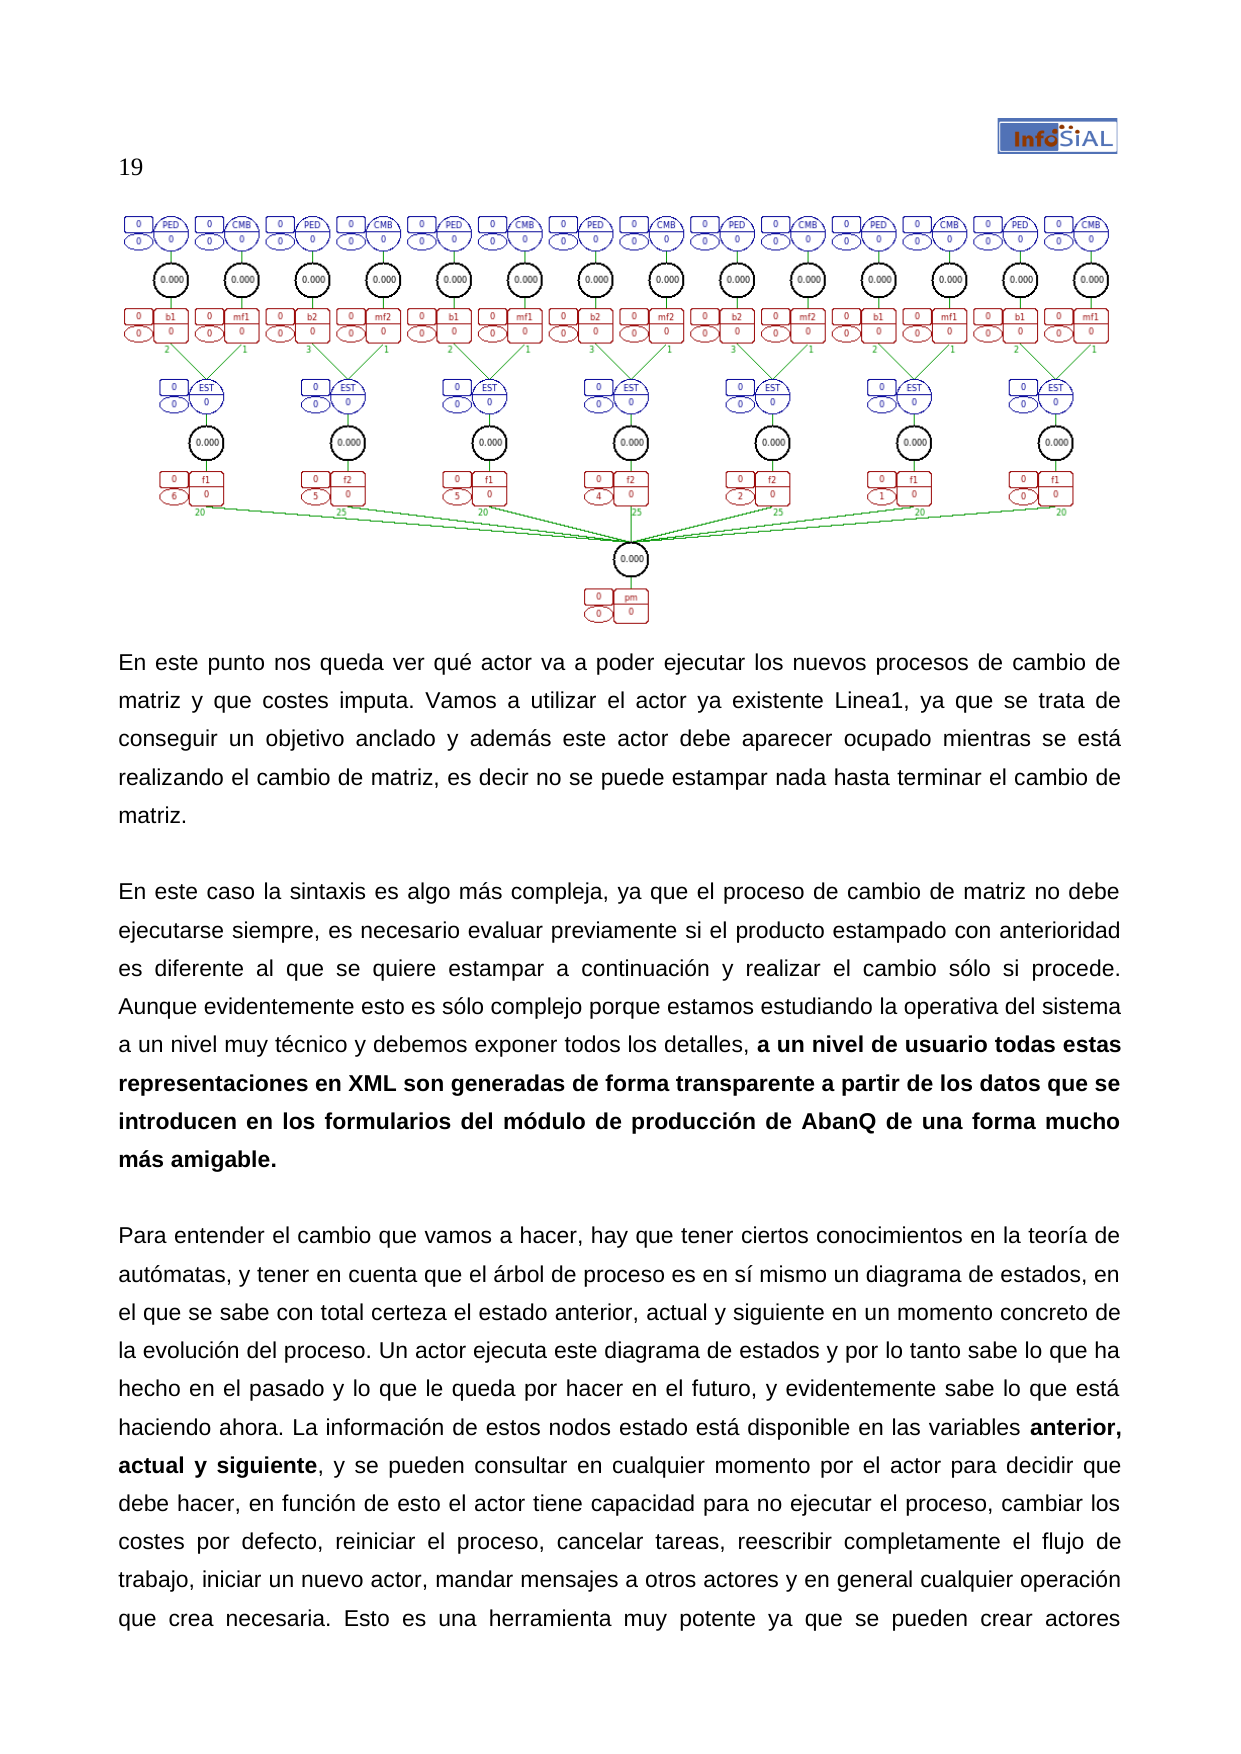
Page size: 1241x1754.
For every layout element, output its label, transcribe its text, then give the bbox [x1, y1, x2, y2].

text Para entender el cambio que vamos a hacer, hay que tener ciertos conocimientos en la teoría de autómatas, y tener en cuenta que el árbol de proceso es en sí mismo un diagrama de estados, en el que se sabe con total certeza el estado anterior, actual y siguiente en un momento concreto de la evolución del proceso. Un actor ejecuta este diagrama de estados y por lo tanto sabe lo que ha hecho en el pasado y lo que le queda por hacer en el futuro, y evidentemente sabe lo que está haciendo ahora. La información de estos nodos estado está disponible en las variables anterior, actual y siguiente, y se pueden consultar en cualquier momento por el actor para decidir que debe hacer, en función de esto el actor tiene capacidad para no ejecutar el proceso, cambiar los costes por defecto, reiniciar el proceso, cancelar tareas, reescribir completamente el flujo de trabajo, iniciar un nuevo actor, mandar mensajes a otros actores y en general cualquier operación que crea necesaria. Esto es una herramienta muy potente ya que se pueden crear actores [118, 1223, 1122, 1631]
picture [118, 210, 1122, 637]
text En este caso la sintaxis es algo más compleja, ya que el proceso de cambio de matriz no debe ejecutarse siempre, es necesario evaluar previamente si el producto estampado con anterioridad es diferente al que se quiere estampar a continuación y realizar el cambio sólo si procede. Aunque evidentemente esto es sólo complejo porque estamos estudiando la operativa del sistema a un nivel muy técnico y debemos exponer todos los detalles, a un nivel de usuario todas estas representaciones en XML son generadas de forma transparente a partir de los datos que se introducen en los formularios del módulo de producción de AbanQ de una forma mucho más amigable. [118, 879, 1122, 1172]
picture [997, 118, 1118, 154]
text En este punto nos queda ver qué actor va a poder ejecutar los nuevos procesos de cambio de matriz y que costes imputa. Vamos a utilizar el actor ya existente Linea1, ya que se trata de conseguir un objetivo anclado y además este actor debe aparecer ocupado mientras se está realizando el cambio de matriz, es decir no se puede estampar nada hasta terminar el cambio de matriz. [118, 637, 1122, 828]
